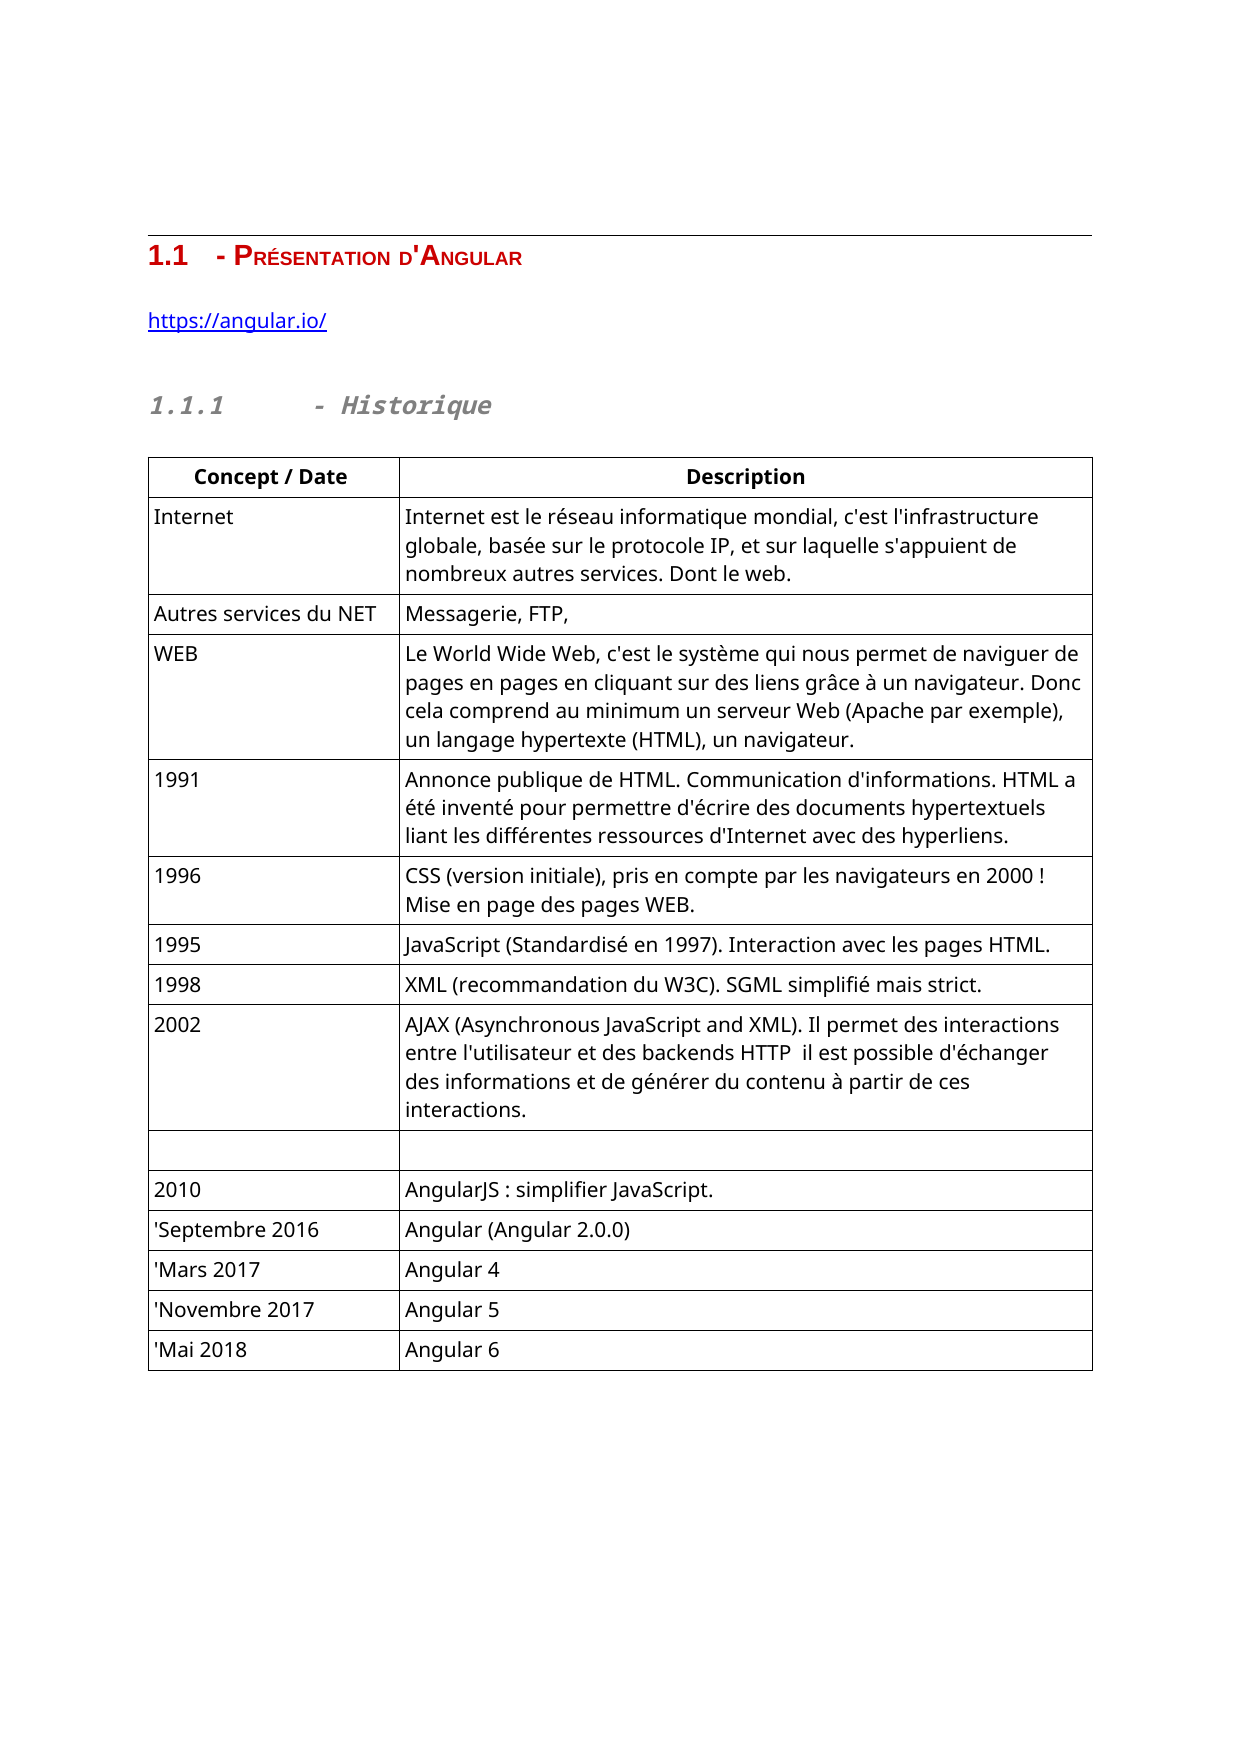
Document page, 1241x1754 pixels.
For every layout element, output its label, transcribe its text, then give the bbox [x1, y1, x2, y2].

table_cell 2002 [149, 1005, 399, 1129]
table_cell 1995 [149, 925, 399, 964]
table_cell WEB [149, 635, 399, 759]
table_cell Autres services du NET [149, 595, 399, 633]
table_cell XML (recommandation du W3C). SGML simplifié mais strict. [400, 965, 1092, 1004]
table_cell AJAX (Asynchronous JavaScript and XML). Il permet des interactions entre l'utilisateur et des backends HTTP il est possible d'échanger des informations et de générer du contenu à partir de ces interactions. [400, 1005, 1092, 1129]
subtitle - Présentation d'Angular [148, 236, 1092, 271]
table_cell AngularJS : simplifier JavaScript. [400, 1171, 1092, 1209]
table_cell Le World Wide Web, c'est le système qui nous permet de naviguer de pages en pages en cliquant sur des liens grâce à un navigateur. Donc cela comprend au minimum un serveur Web (Apache par exemple), un langage hypertexte (HTML), un navigateur. [400, 635, 1092, 759]
table_cell [149, 1131, 399, 1169]
table_cell Angular 6 [400, 1331, 1092, 1369]
table_cell Angular 5 [400, 1291, 1092, 1329]
table_cell Messagerie, FTP, [400, 595, 1092, 633]
table_cell Angular (Angular 2.0.0) [400, 1211, 1092, 1249]
table_cell 'Mai 2018 [149, 1331, 399, 1369]
table_cell JavaScript (Standardisé en 1997). Interaction avec les pages HTML. [400, 925, 1092, 964]
table_cell 'Mars 2017 [149, 1251, 399, 1289]
table_header Concept / Date [149, 458, 399, 497]
table_cell 'Novembre 2017 [149, 1291, 399, 1329]
table_cell CSS (version initiale), pris en compte par les navigateurs en 2000 ! Mise en page des pages WEB. [400, 857, 1092, 924]
table_cell 1996 [149, 857, 399, 924]
subtitle - Historique [148, 388, 1092, 422]
table_cell 'Septembre 2016 [149, 1211, 399, 1249]
table_cell Internet est le réseau informatique mondial, c'est l'infrastructure globale, basée sur le protocole IP, et sur laquelle s'appuient de nombreux autres services. Dont le web. [400, 498, 1092, 593]
table_cell Internet [149, 498, 399, 593]
table_cell 1998 [149, 965, 399, 1004]
table_cell 1991 [149, 760, 399, 856]
table_cell Annonce publique de HTML. Communication d'informations. HTML a été inventé pour permettre d'écrire des documents hypertextuels liant les différentes ressources d'Internet avec des hyperliens. [400, 760, 1092, 856]
table_header Description [400, 458, 1092, 497]
table_cell [400, 1131, 1092, 1169]
text https://angular.io/ [148, 306, 1092, 334]
table_cell 2010 [149, 1171, 399, 1209]
table_cell Angular 4 [400, 1251, 1092, 1289]
